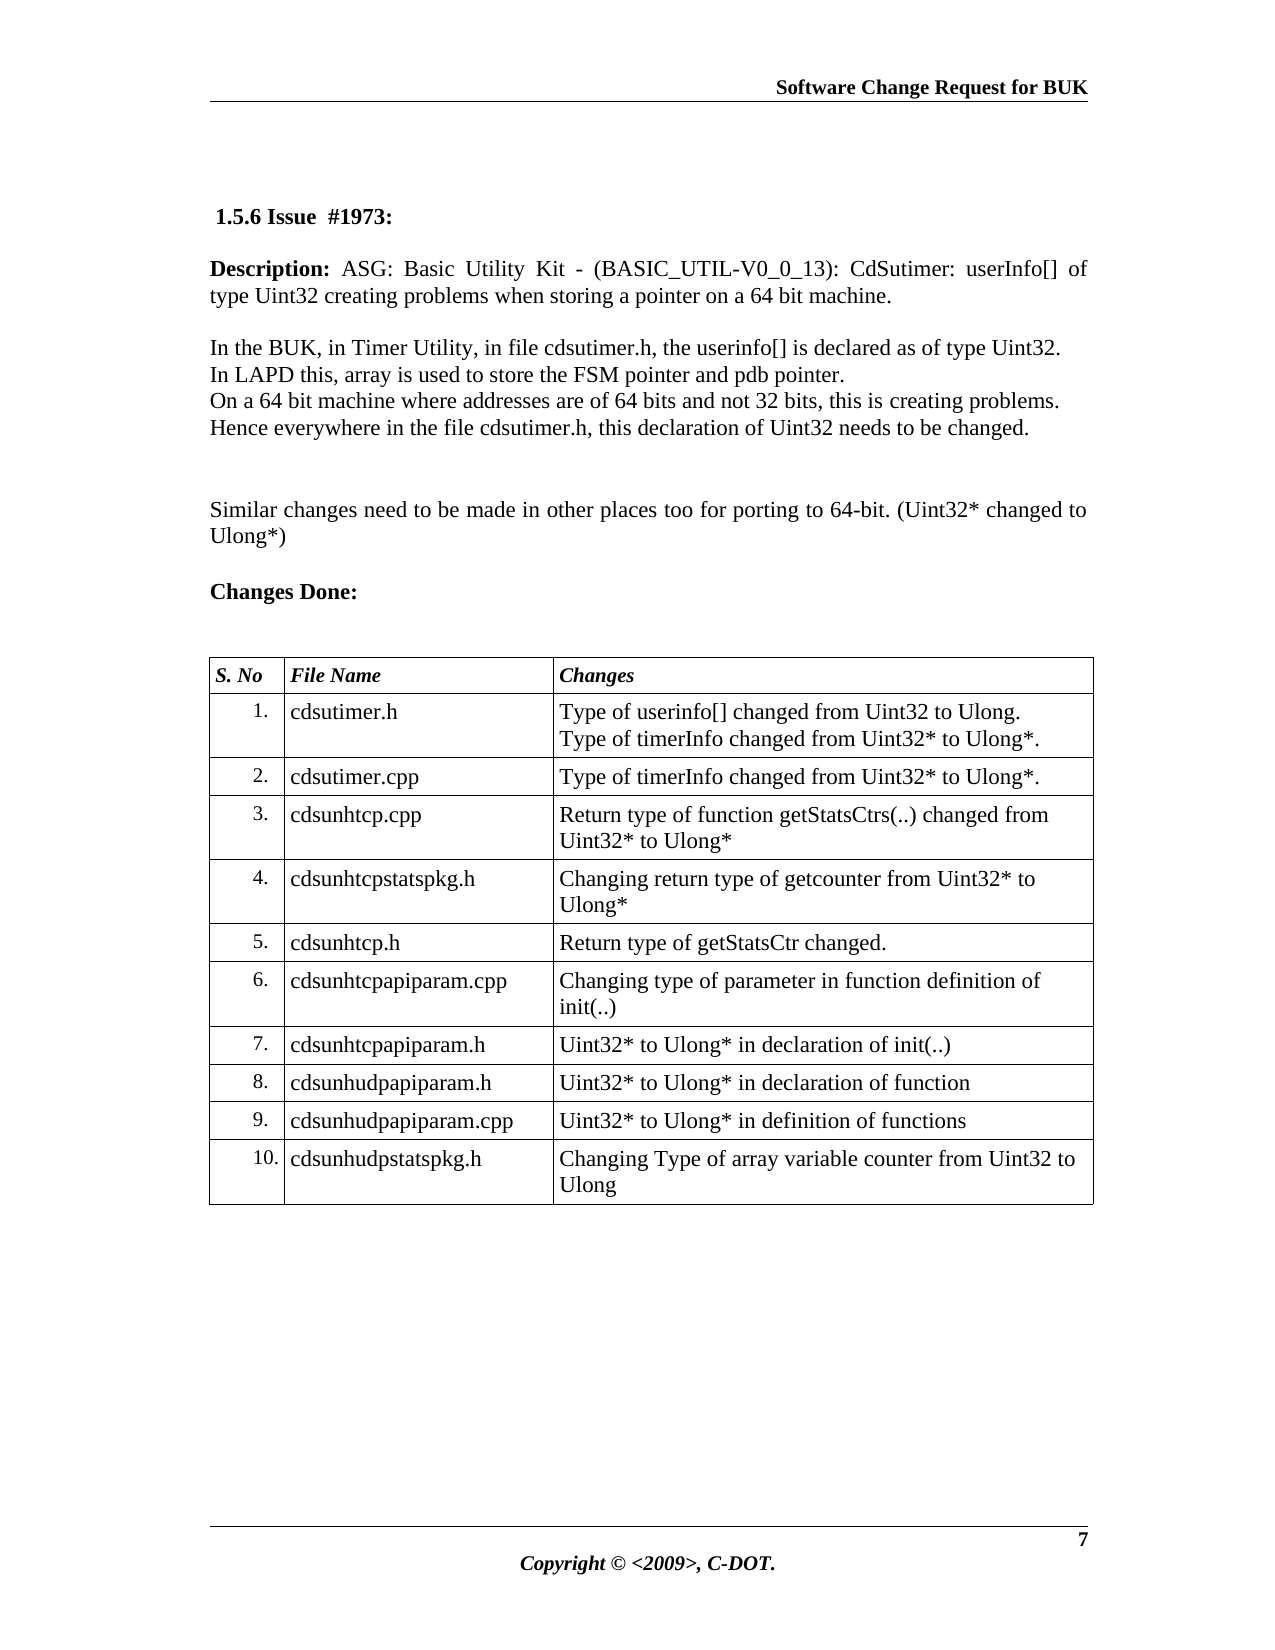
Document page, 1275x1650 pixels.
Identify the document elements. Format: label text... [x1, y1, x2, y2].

table_header File Name [285, 658, 553, 693]
text Hence everywhere in the file cdsutimer.h, this declaration of Uint32 needs to be changed. [209, 413, 1088, 440]
table_cell Changing return type of getcounter from Uint32* to Ulong* [554, 860, 1093, 923]
table_cell [210, 1027, 284, 1063]
table_cell [210, 1102, 284, 1139]
table_cell [210, 1140, 284, 1203]
table_cell [210, 860, 284, 923]
table_cell [210, 758, 284, 795]
table_cell cdsunhtcpstatspkg.h [285, 860, 553, 923]
table_header S. No [210, 658, 284, 693]
table_cell Return type of function getStatsCtrs(..) changed from Uint32* to Ulong* [554, 796, 1093, 859]
table_cell Return type of getStatsCtr changed. [554, 924, 1093, 961]
table_cell cdsunhudpstatspkg.h [285, 1140, 553, 1203]
text In the BUK, in Timer Utility, in file cdsutimer.h, the userinfo[] is declared as of type Uint32. [209, 334, 1088, 361]
table_cell Uint32* to Ulong* in declaration of function [554, 1065, 1093, 1101]
table_cell cdsunhudpapiparam.cpp [285, 1102, 553, 1139]
table_cell Type of userinfo[] changed from Uint32 to Ulong. Type of timerInfo changed from Uint32* to Ulong*. [554, 694, 1093, 757]
table_cell cdsutimer.h [285, 694, 553, 757]
table_cell cdsutimer.cpp [285, 758, 553, 795]
text On a 64 bit machine where addresses are of 64 bits and not 32 bits, this is creating problems. [209, 387, 1088, 413]
table_cell cdsunhtcp.cpp [285, 796, 553, 859]
table_cell Type of timerInfo changed from Uint32* to Ulong*. [554, 758, 1093, 795]
text Similar changes need to be made in other places too for porting to 64-bit. (Uint32* changed to Ulong*) [209, 496, 1088, 548]
text Changes Done: [209, 578, 1088, 604]
table_cell Changing Type of array variable counter from Uint32 to Ulong [554, 1140, 1093, 1203]
table_cell Uint32* to Ulong* in declaration of init(..) [554, 1027, 1093, 1063]
table_cell [210, 962, 284, 1026]
table_cell [210, 694, 284, 757]
table_cell [210, 924, 284, 961]
table_cell cdsunhtcpapiparam.cpp [285, 962, 553, 1026]
table_cell [210, 796, 284, 859]
text In LAPD this, array is used to store the FSM pointer and pdb pointer. [209, 361, 1088, 387]
table_cell [210, 1065, 284, 1101]
table_cell Uint32* to Ulong* in definition of functions [554, 1102, 1093, 1139]
text Description: ASG: Basic Utility Kit - (BASIC_UTIL-V0_0_13): CdSutimer: userInfo[] of type Uint32 creating problems when storing a pointer on a 64 bit machine. [209, 255, 1088, 308]
table_cell Changing type of parameter in function definition of init(..) [554, 962, 1093, 1026]
table_header Changes [554, 658, 1093, 693]
table_cell cdsunhtcpapiparam.h [285, 1027, 553, 1063]
subtitle Issue #1973: [209, 203, 1088, 229]
table_cell cdsunhudpapiparam.h [285, 1065, 553, 1101]
table_cell cdsunhtcp.h [285, 924, 553, 961]
